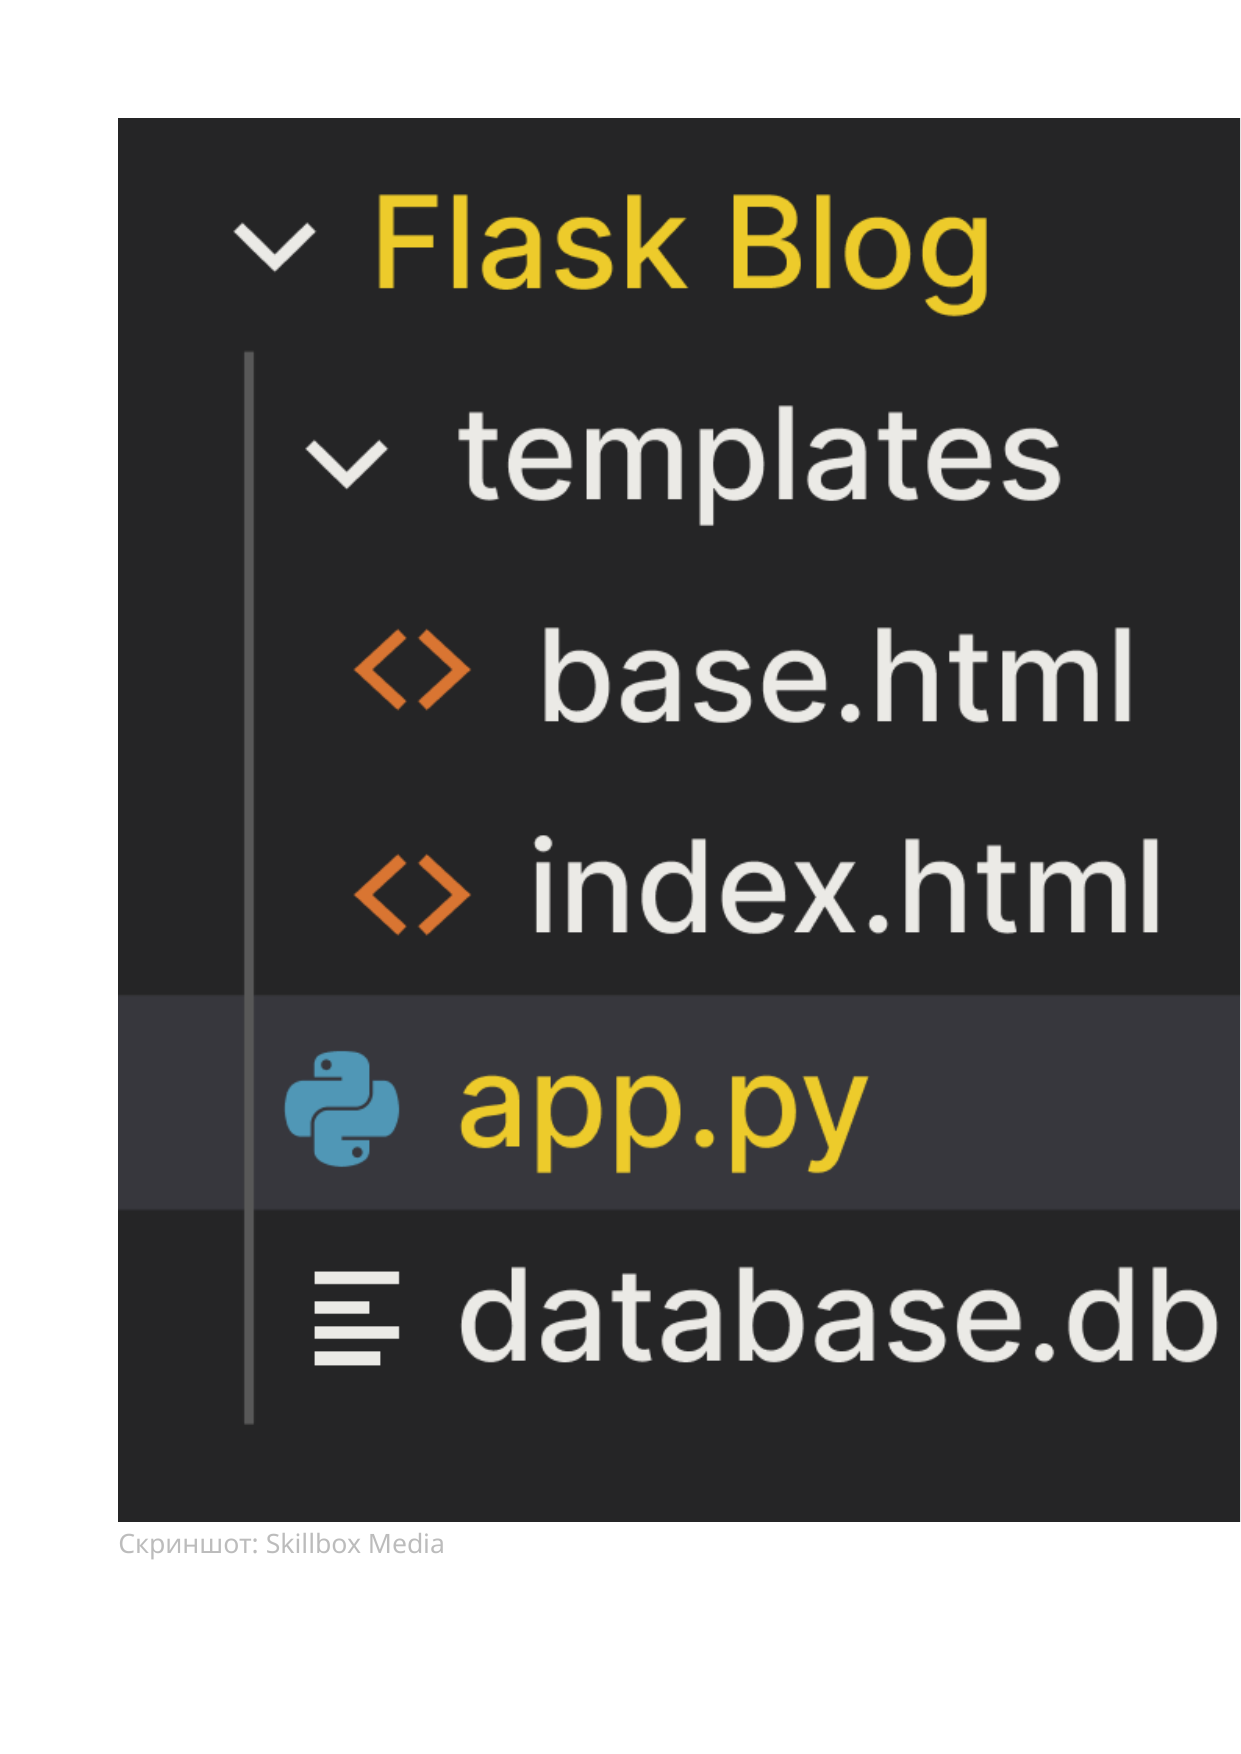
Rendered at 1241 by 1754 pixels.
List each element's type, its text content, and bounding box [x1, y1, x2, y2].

text Скриншот: Skillbox Media [118, 1526, 1122, 1562]
picture [118, 118, 1241, 1522]
